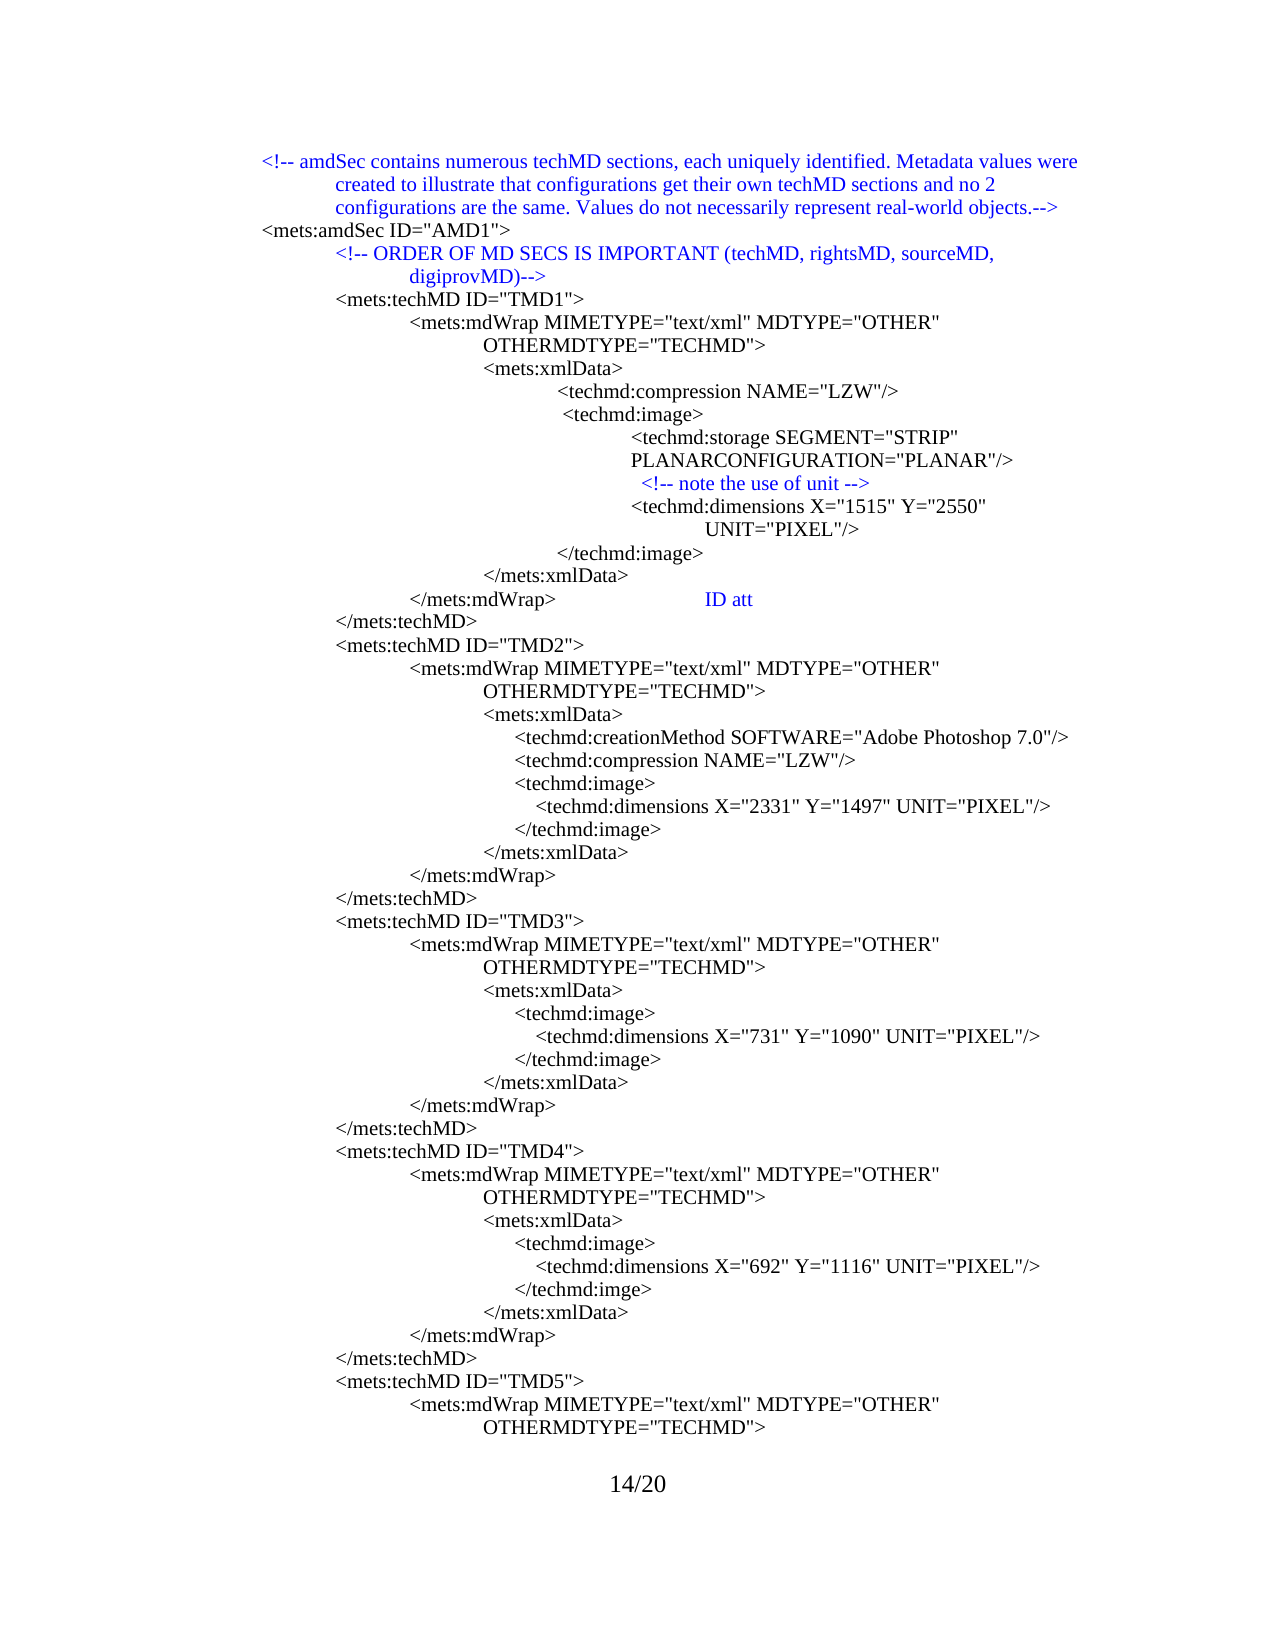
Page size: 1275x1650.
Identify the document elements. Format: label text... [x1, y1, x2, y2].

text <mets:mdWrap MIMETYPE="text/xml" MDTYPE="OTHER" OTHERMDTYPE="TECHMD"> [187, 933, 1087, 979]
text </techmd:image> [187, 1048, 1087, 1071]
text </mets:mdWrap> [187, 1324, 1087, 1347]
text <mets:mdWrap MIMETYPE="text/xml" MDTYPE="OTHER" OTHERMDTYPE="TECHMD"> [187, 311, 1087, 357]
text <mets:techMD ID="TMD3"> [187, 910, 1087, 933]
text </mets:mdWrap> [187, 1094, 1087, 1117]
text <techmd:storage SEGMENT="STRIP" PLANARCONFIGURATION="PLANAR"/> [187, 426, 1087, 472]
text </mets:mdWrap> ID att [187, 587, 1087, 610]
text <techmd:dimensions X="2331" Y="1497" UNIT="PIXEL"/> [187, 794, 1087, 818]
text </mets:techMD> [187, 887, 1087, 910]
text <mets:techMD ID="TMD5"> [187, 1370, 1087, 1393]
text <mets:amdSec ID="AMD1"> [187, 219, 1087, 242]
text </mets:xmlData> [187, 1301, 1087, 1324]
text </mets:mdWrap> [187, 864, 1087, 887]
text <mets:techMD ID="TMD2"> [187, 633, 1087, 656]
text <mets:mdWrap MIMETYPE="text/xml" MDTYPE="OTHER" OTHERMDTYPE="TECHMD"> [187, 656, 1087, 702]
text </techmd:image> [187, 541, 1087, 564]
text <mets:xmlData> [187, 702, 1087, 726]
text <techmd:dimensions X="731" Y="1090" UNIT="PIXEL"/> [187, 1025, 1087, 1048]
text </mets:techMD> [187, 1117, 1087, 1140]
text <mets:xmlData> [187, 979, 1087, 1002]
text <mets:mdWrap MIMETYPE="text/xml" MDTYPE="OTHER" OTHERMDTYPE="TECHMD"> [187, 1163, 1087, 1209]
text </mets:xmlData> [187, 841, 1087, 864]
text <!-- note the use of unit --> [187, 472, 1087, 495]
text </mets:xmlData> [187, 564, 1087, 587]
text <techmd:image> [187, 1232, 1087, 1255]
text <techmd:dimensions X="692" Y="1116" UNIT="PIXEL"/> [187, 1255, 1087, 1278]
text <techmd:dimensions X="1515" Y="2550" UNIT="PIXEL"/> [187, 495, 1087, 541]
text <mets:xmlData> [187, 1209, 1087, 1232]
text <!-- amdSec contains numerous techMD sections, each uniquely identified. Metadata values were created to illustrate that configurations get their own techMD sections and no 2 configurations are the same. Values do not necessarily represent real-world objects.--> [187, 150, 1087, 219]
text </mets:xmlData> [187, 1071, 1087, 1094]
text <techmd:image> [187, 403, 1087, 426]
text <techmd:image> [187, 772, 1087, 794]
text <techmd:compression NAME="LZW"/> [187, 380, 1087, 403]
text <!-- ORDER OF MD SECS IS IMPORTANT (techMD, rightsMD, sourceMD, digiprovMD)--> [187, 242, 1087, 288]
text </techmd:image> [187, 818, 1087, 841]
text <techmd:image> [187, 1002, 1087, 1025]
text <mets:mdWrap MIMETYPE="text/xml" MDTYPE="OTHER" OTHERMDTYPE="TECHMD"> [187, 1393, 1087, 1439]
text </techmd:imge> [187, 1278, 1087, 1301]
text </mets:techMD> [187, 1347, 1087, 1370]
text <mets:xmlData> [187, 357, 1087, 380]
text <mets:techMD ID="TMD4"> [187, 1140, 1087, 1163]
text <techmd:compression NAME="LZW"/> [187, 748, 1087, 772]
text </mets:techMD> [187, 610, 1087, 633]
text <techmd:creationMethod SOFTWARE="Adobe Photoshop 7.0"/> [187, 726, 1087, 748]
text <mets:techMD ID="TMD1"> [187, 288, 1087, 311]
